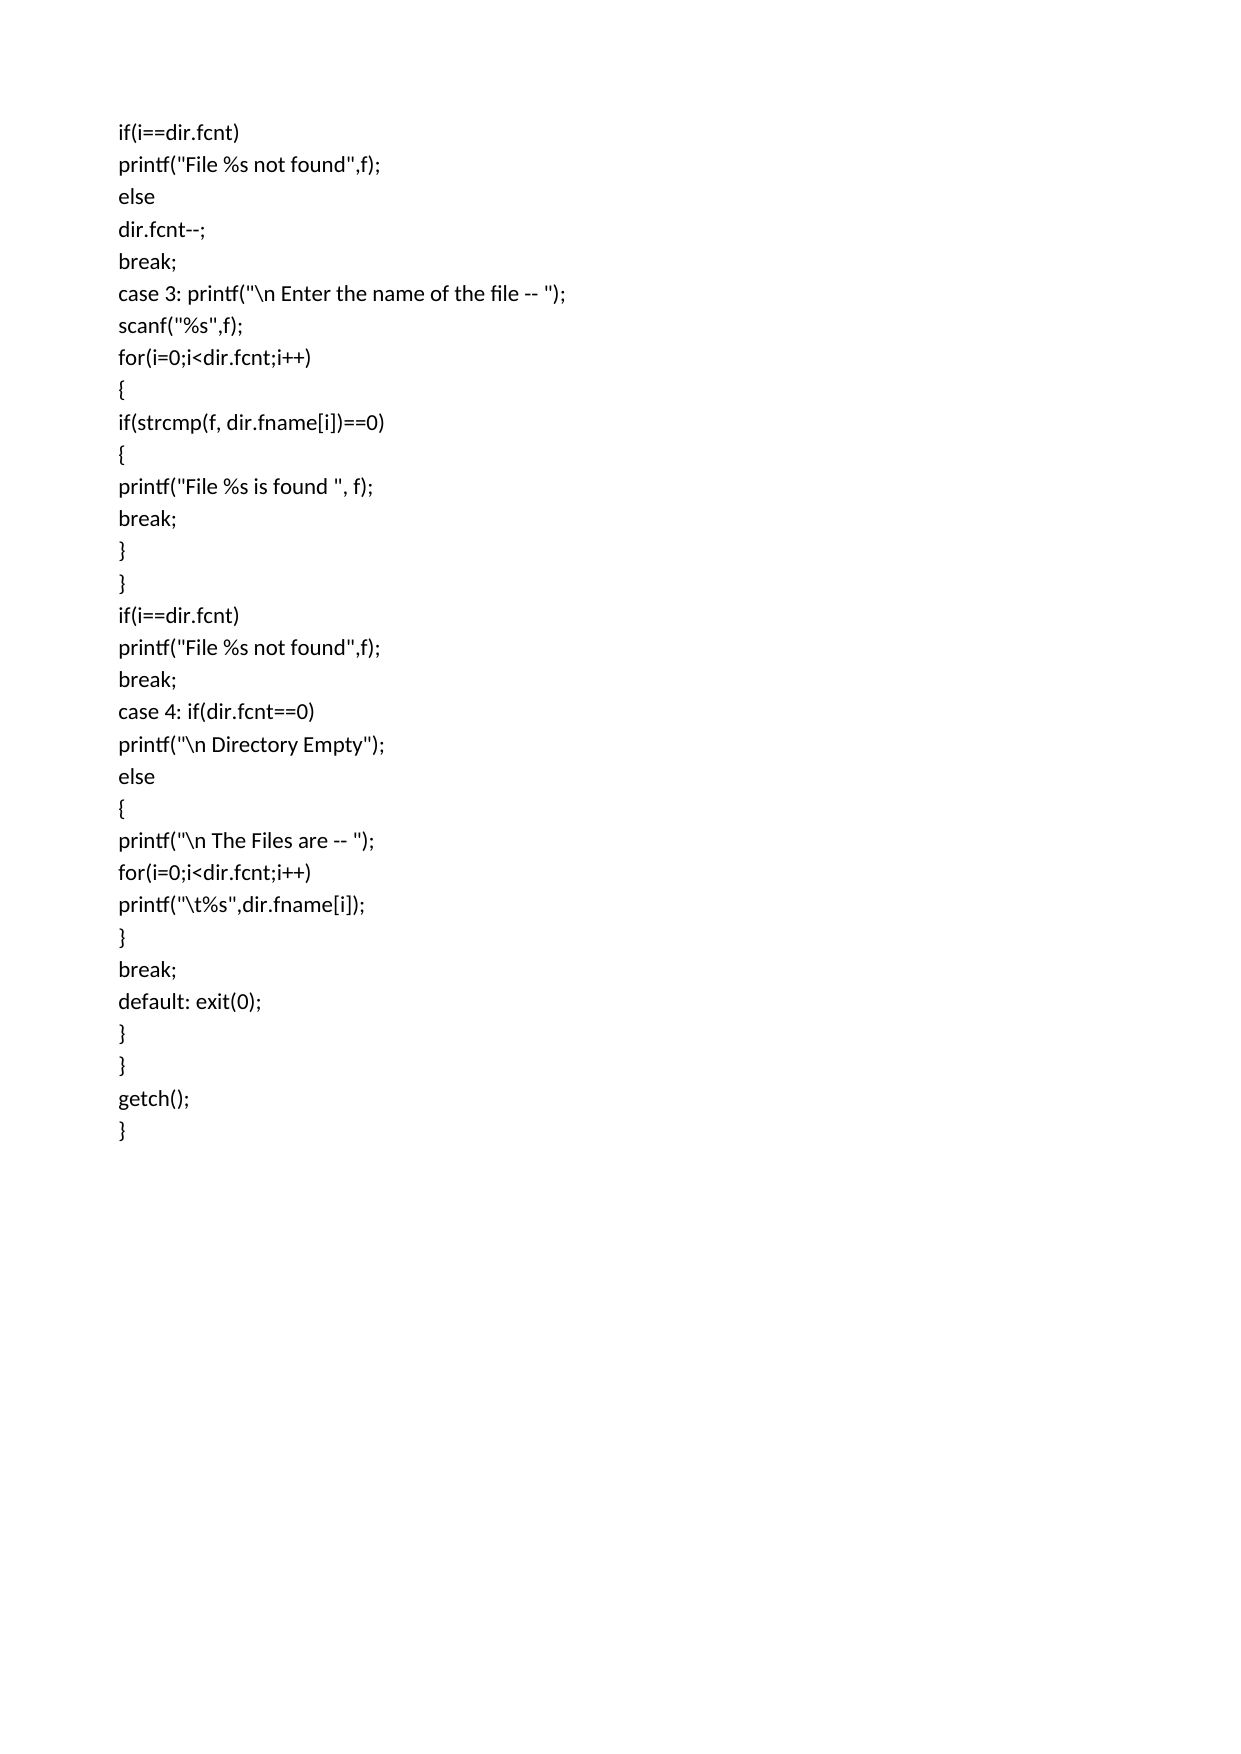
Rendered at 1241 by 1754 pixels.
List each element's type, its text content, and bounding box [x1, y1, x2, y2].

text if(strcmp(f, dir.fname[i])==0) [118, 408, 1122, 436]
text printf("\n The Files are -- "); [118, 826, 1122, 854]
text else [118, 762, 1122, 790]
text } [118, 569, 1122, 597]
text case 3: printf("\n Enter the name of the file -- "); [118, 279, 1122, 307]
text dir.fcnt--; [118, 215, 1122, 243]
text } [118, 923, 1122, 951]
text } [118, 1116, 1122, 1144]
text for(i=0;i<dir.fcnt;i++) [118, 858, 1122, 886]
text break; [118, 247, 1122, 275]
text } [118, 1019, 1122, 1047]
text else [118, 182, 1122, 211]
text if(i==dir.fcnt) [118, 118, 1122, 146]
text } [118, 1052, 1122, 1079]
text for(i=0;i<dir.fcnt;i++) [118, 343, 1122, 371]
text break; [118, 504, 1122, 532]
text if(i==dir.fcnt) [118, 601, 1122, 629]
text scanf("%s",f); [118, 311, 1122, 339]
text break; [118, 665, 1122, 693]
text printf("File %s is found ", f); [118, 472, 1122, 500]
text getch(); [118, 1084, 1122, 1112]
text break; [118, 955, 1122, 983]
text { [118, 440, 1122, 468]
text case 4: if(dir.fcnt==0) [118, 697, 1122, 726]
text { [118, 794, 1122, 822]
text printf("\t%s",dir.fname[i]); [118, 891, 1122, 919]
text printf("File %s not found",f); [118, 150, 1122, 178]
text { [118, 376, 1122, 404]
text default: exit(0); [118, 987, 1122, 1015]
text printf("\n Directory Empty"); [118, 730, 1122, 758]
text printf("File %s not found",f); [118, 633, 1122, 661]
text } [118, 537, 1122, 564]
